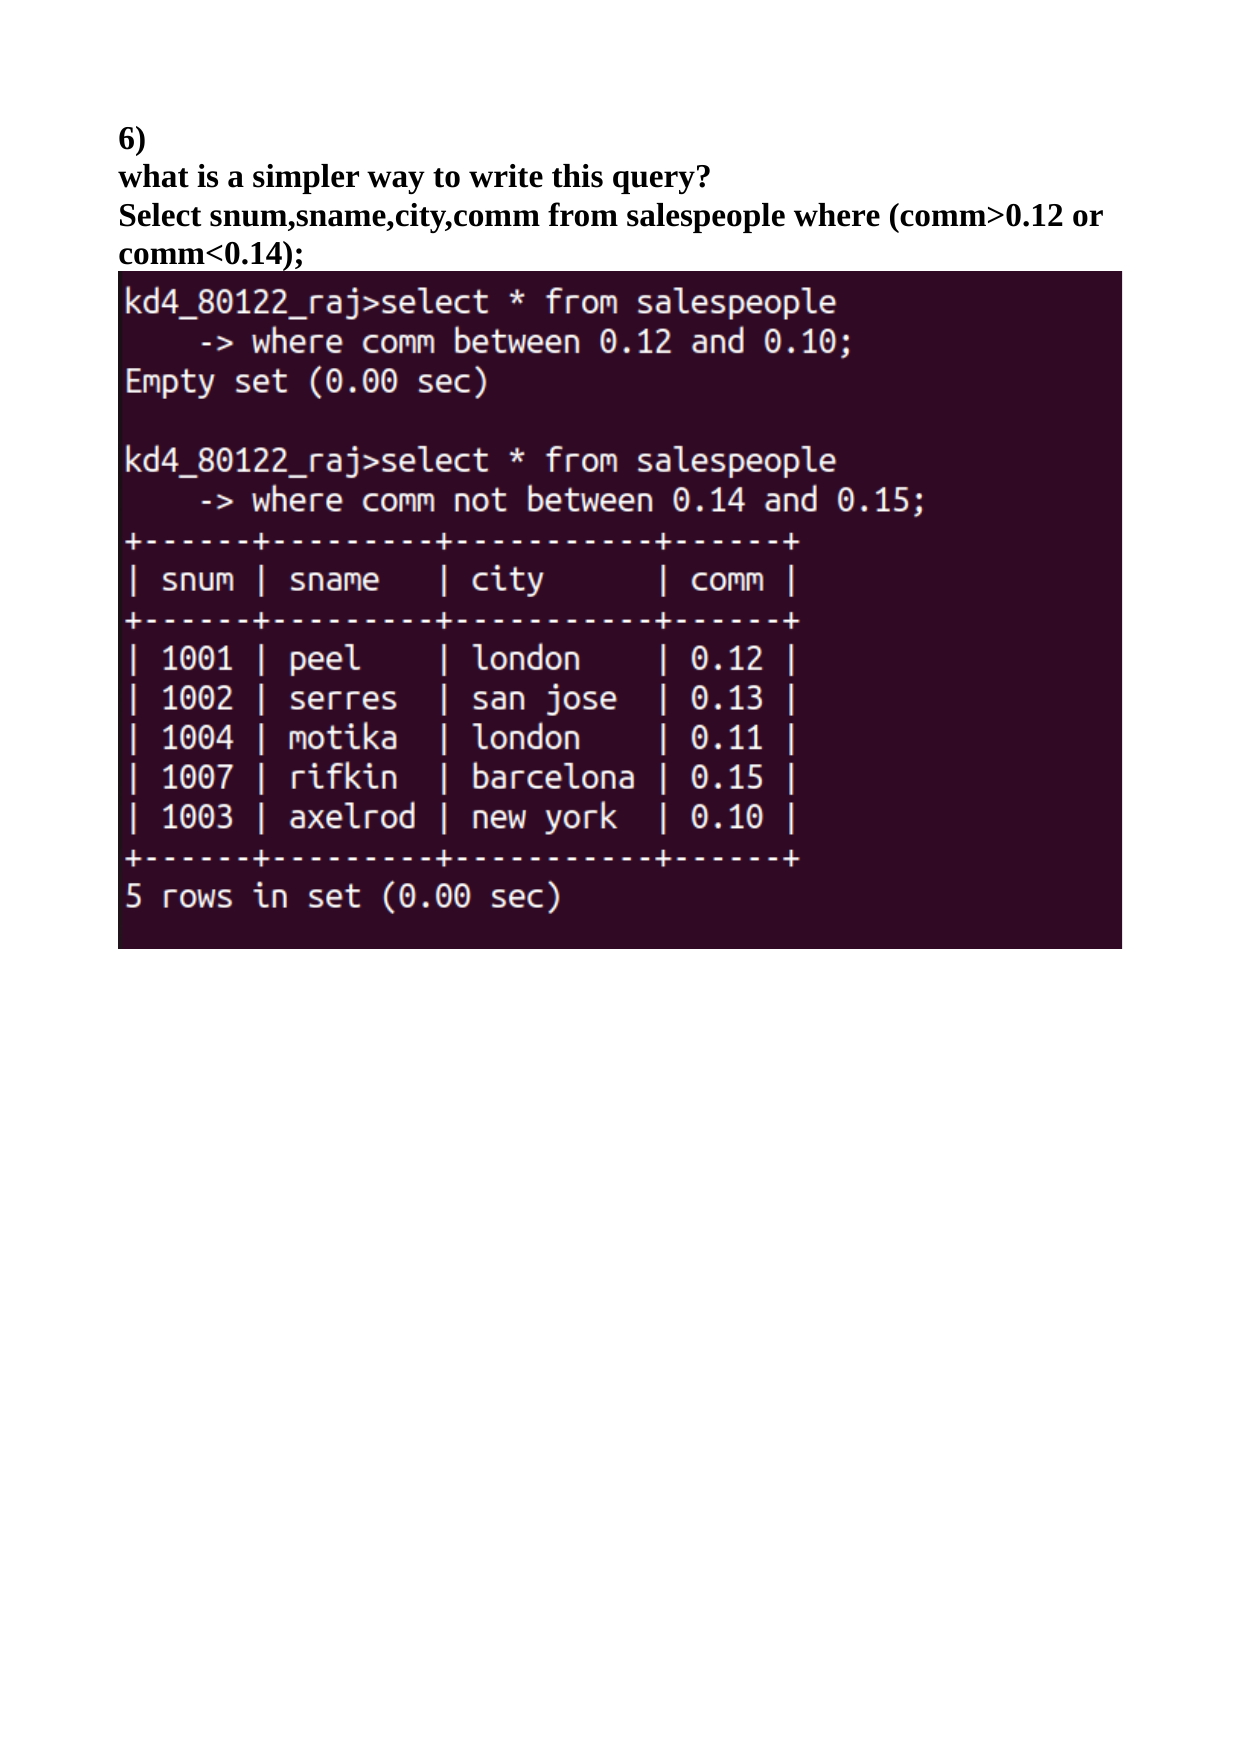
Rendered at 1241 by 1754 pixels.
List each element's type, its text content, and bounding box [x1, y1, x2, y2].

text 6) [118, 118, 1122, 156]
text what is a simpler way to write this query? [118, 156, 1122, 195]
picture [118, 271, 1123, 949]
text Select snum,sname,city,comm from salespeople where (comm>0.12 or comm<0.14); [118, 195, 1122, 271]
